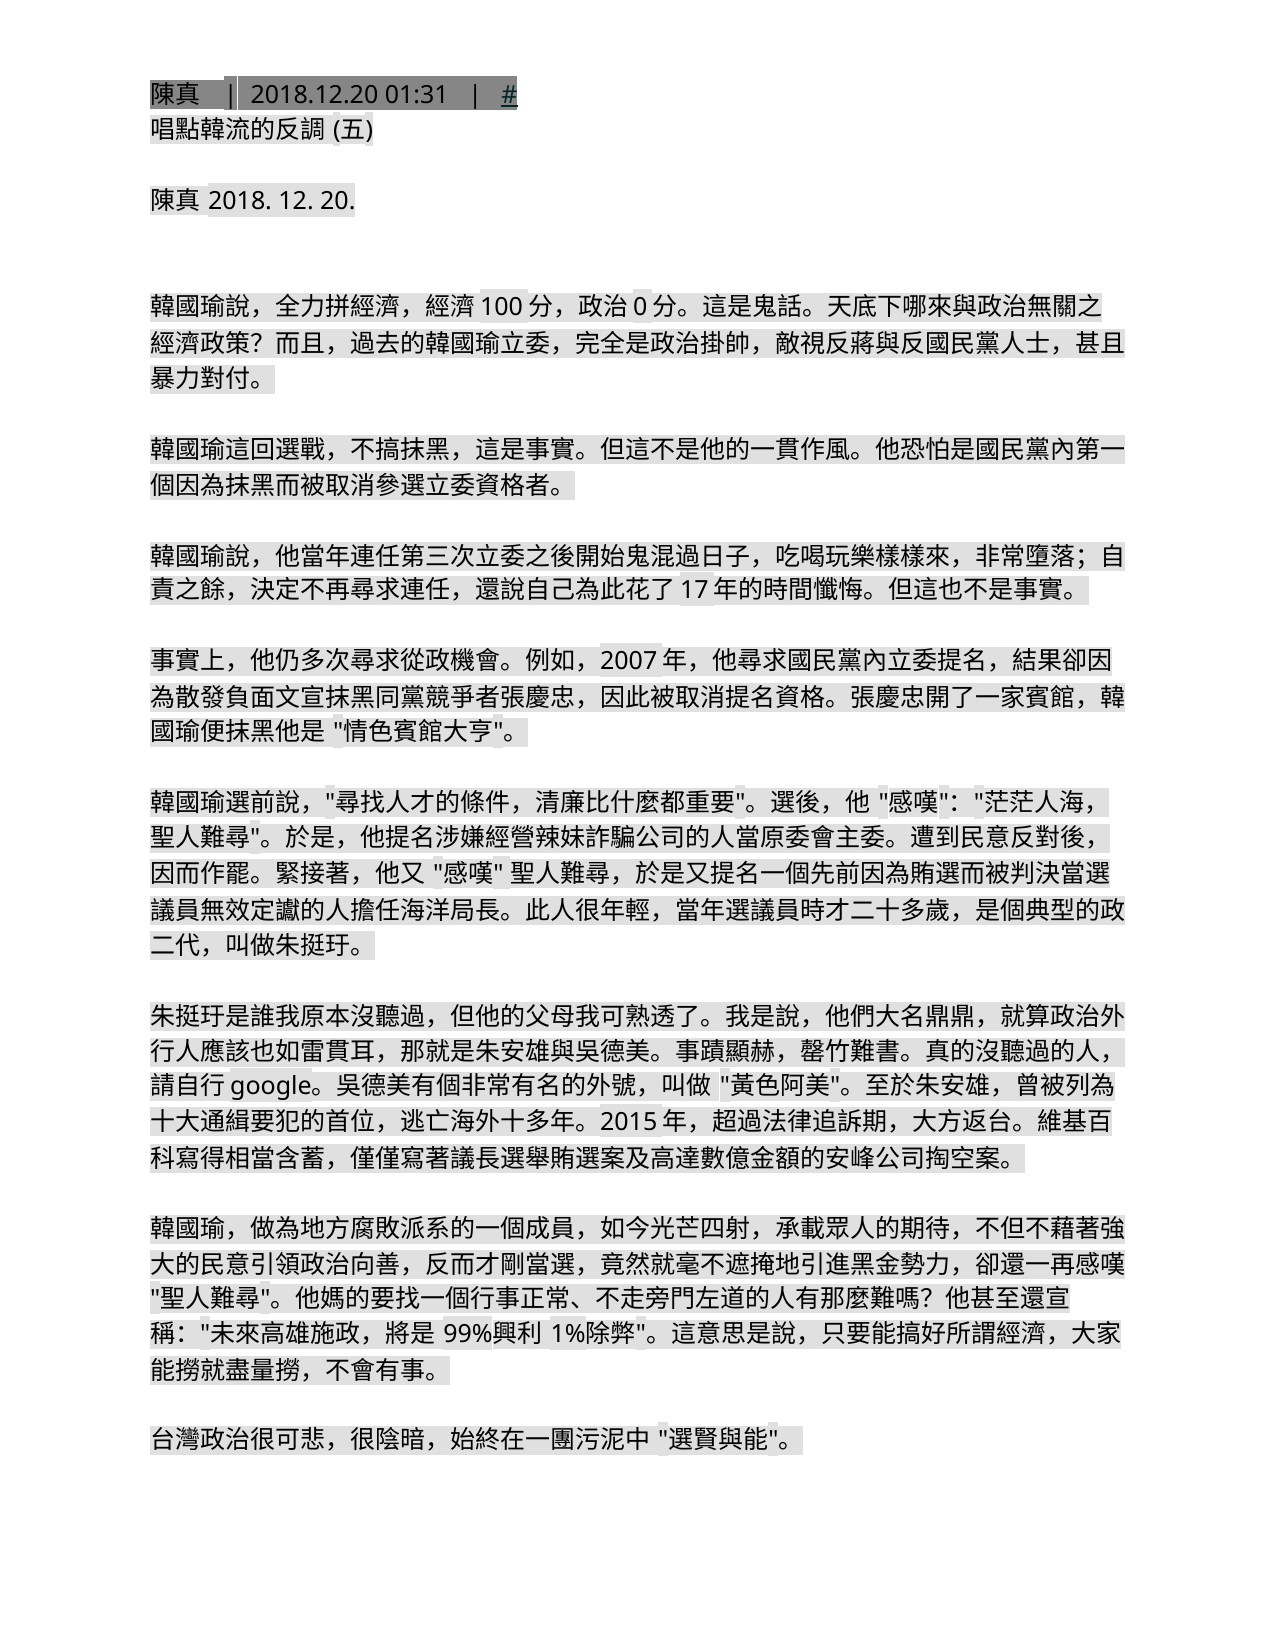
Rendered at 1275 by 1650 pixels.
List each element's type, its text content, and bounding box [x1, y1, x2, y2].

text 陳真 | 2018.12.20 01:31 | # [150, 75, 1125, 110]
text 唱點韓流的反調 (五) 陳真 2018. 12. 20. 韓國瑜說，全力拼經濟，經濟100分，政治0分。這是鬼話。天底下哪來與政治無關之經濟政策？而且，過去的韓國瑜立委，完全是政治掛帥，敵視反蔣與反國民黨人士，甚且暴力對付。 韓國瑜這回選戰，不搞抹黑，這是事實。但這不是他的一貫作風。他恐怕是國民黨內第一個因為抹黑而被取消參選立委資格者。 韓國瑜說，他當年連任第三次立委之後開始鬼混過日子，吃喝玩樂樣樣來，非常墮落；自責之餘，決定不再尋求連任，還說自己為此花了17年的時間懺悔。但這也不是事實。 事實上，他仍多次尋求從政機會。例如，2007年，他尋求國民黨內立委提名，結果卻因為散發負面文宣抹黑同黨競爭者張慶忠，因此被取消提名資格。張慶忠開了一家賓館，韓國瑜便抹黑他是 "情色賓館大亨"。 韓國瑜選前說，"尋找人才的條件，清廉比什麼都重要"。選後，他 "感嘆"："茫茫人海，聖人難尋"。於是，他提名涉嫌經營辣妹詐騙公司的人當原委會主委。遭到民意反對後，因而作罷。緊接著，他又 "感嘆" 聖人難尋，於是又提名一個先前因為賄選而被判決當選議員無效定讞的人擔任海洋局長。此人很年輕，當年選議員時才二十多歲，是個典型的政二代，叫做朱挺玗。 朱挺玗是誰我原本沒聽過，但他的父母我可熟透了。我是說，他們大名鼎鼎，就算政治外行人應該也如雷貫耳，那就是朱安雄與吳德美。事蹟顯赫，罄竹難書。真的沒聽過的人，請自行google。吳德美有個非常有名的外號，叫做 "黃色阿美"。至於朱安雄，曾被列為十大通緝要犯的首位，逃亡海外十多年。2015年，超過法律追訴期，大方返台。維基百科寫得相當含蓄，僅僅寫著議長選舉賄選案及高達數億金額的安峰公司掏空案。 韓國瑜，做為地方腐敗派系的一個成員，如今光芒四射，承載眾人的期待，不但不藉著強大的民意引領政治向善，反而才剛當選，竟然就毫不遮掩地引進黑金勢力，卻還一再感嘆 "聖人難尋"。他媽的要找一個行事正常、不走旁門左道的人有那麼難嗎？他甚至還宣稱："未來高雄施政，將是 99%興利 1%除弊"。這意思是說，只要能搞好所謂經濟，大家能撈就盡量撈，不會有事。 台灣政治很可悲，很陰暗，始終在一團污泥中 "選賢與能"。 [150, 110, 1125, 1456]
